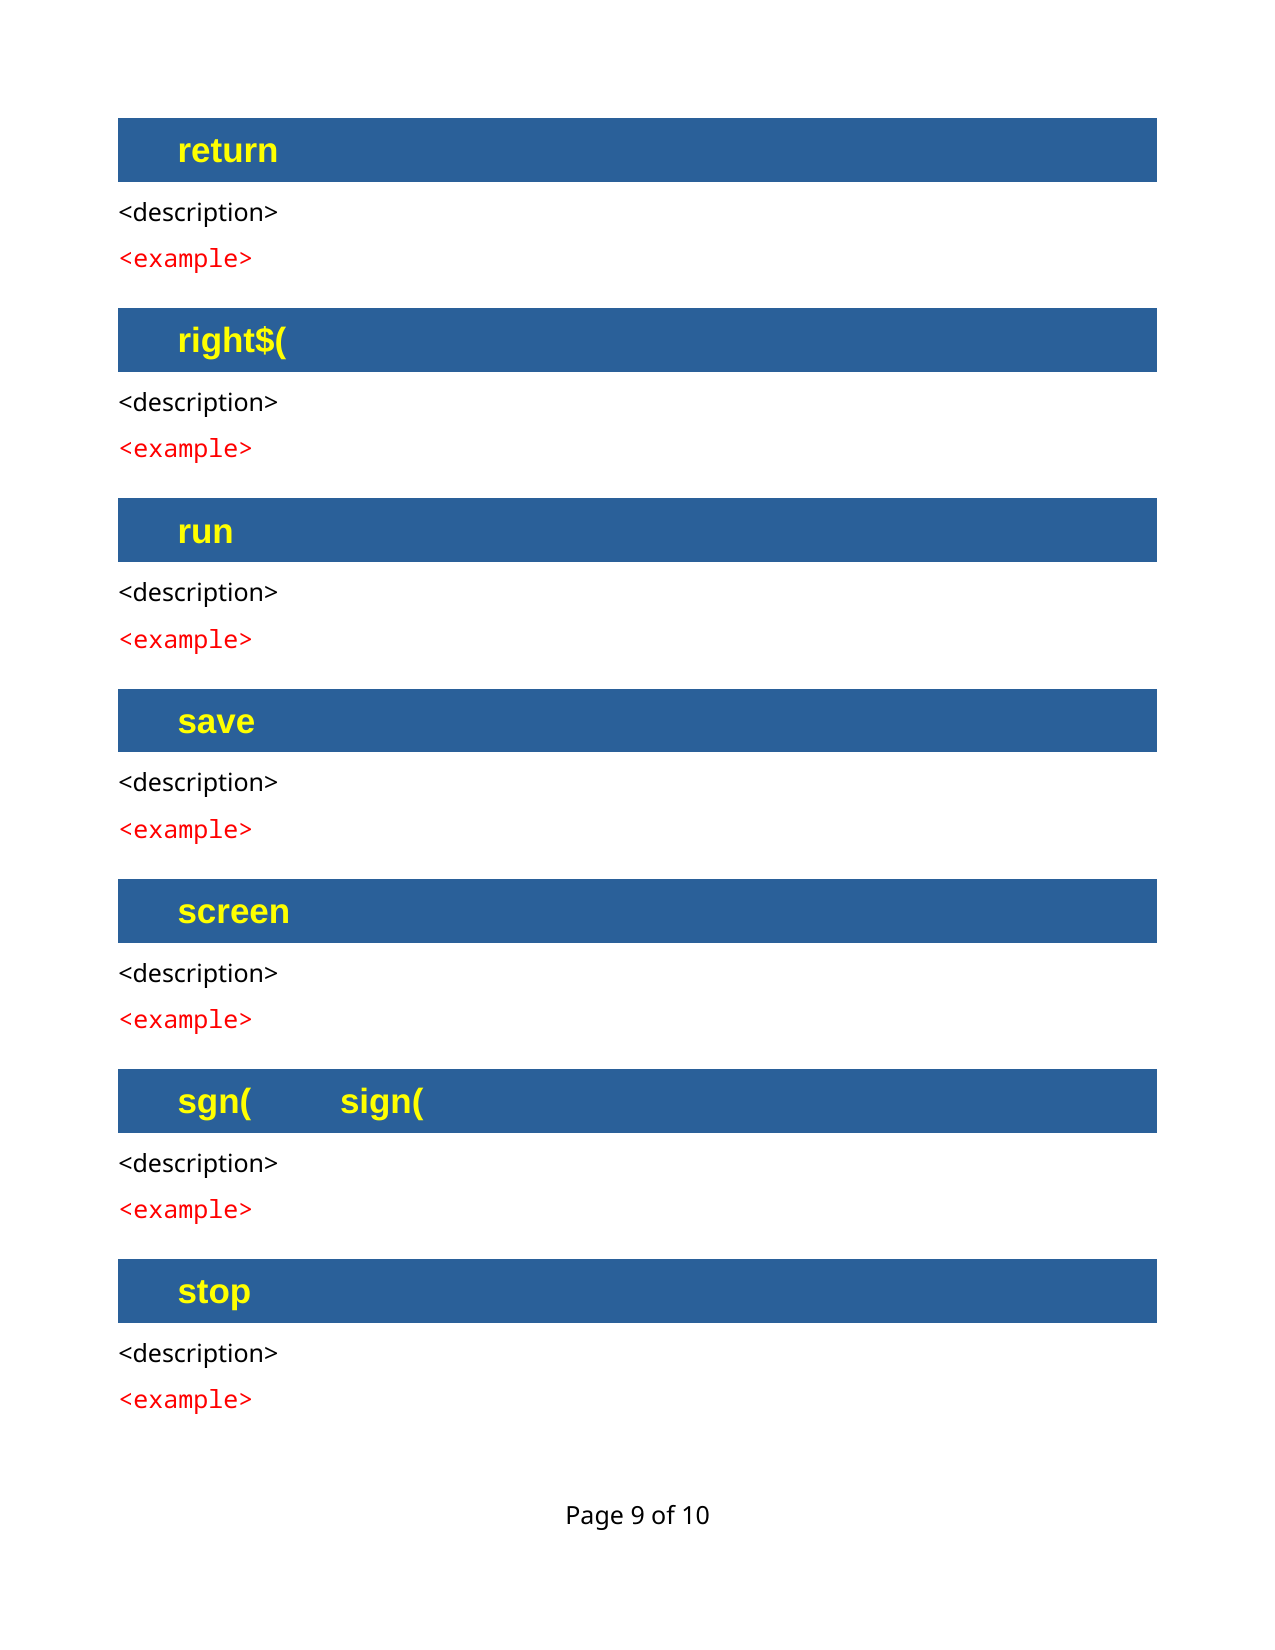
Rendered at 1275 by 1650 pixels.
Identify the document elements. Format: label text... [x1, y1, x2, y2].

text <example> [118, 1382, 1157, 1416]
text <description> [118, 1145, 1157, 1179]
subtitle Run [118, 498, 1157, 562]
text <description> [118, 194, 1157, 228]
subtitle Return [118, 118, 1157, 182]
subtitle Stop [118, 1259, 1157, 1323]
text <description> [118, 575, 1157, 609]
text <description> [118, 1336, 1157, 1370]
subtitle Screen [118, 879, 1157, 943]
subtitle Right$( [118, 308, 1157, 372]
text <example> [118, 241, 1157, 275]
text <description> [118, 955, 1157, 989]
text <example> [118, 431, 1157, 465]
text <example> [118, 621, 1157, 655]
text <description> [118, 384, 1157, 419]
subtitle Save [118, 689, 1157, 752]
subtitle Sgn( sign( [118, 1069, 1157, 1133]
text <example> [118, 812, 1157, 846]
text <description> [118, 765, 1157, 799]
text <example> [118, 1002, 1157, 1036]
text <example> [118, 1192, 1157, 1226]
